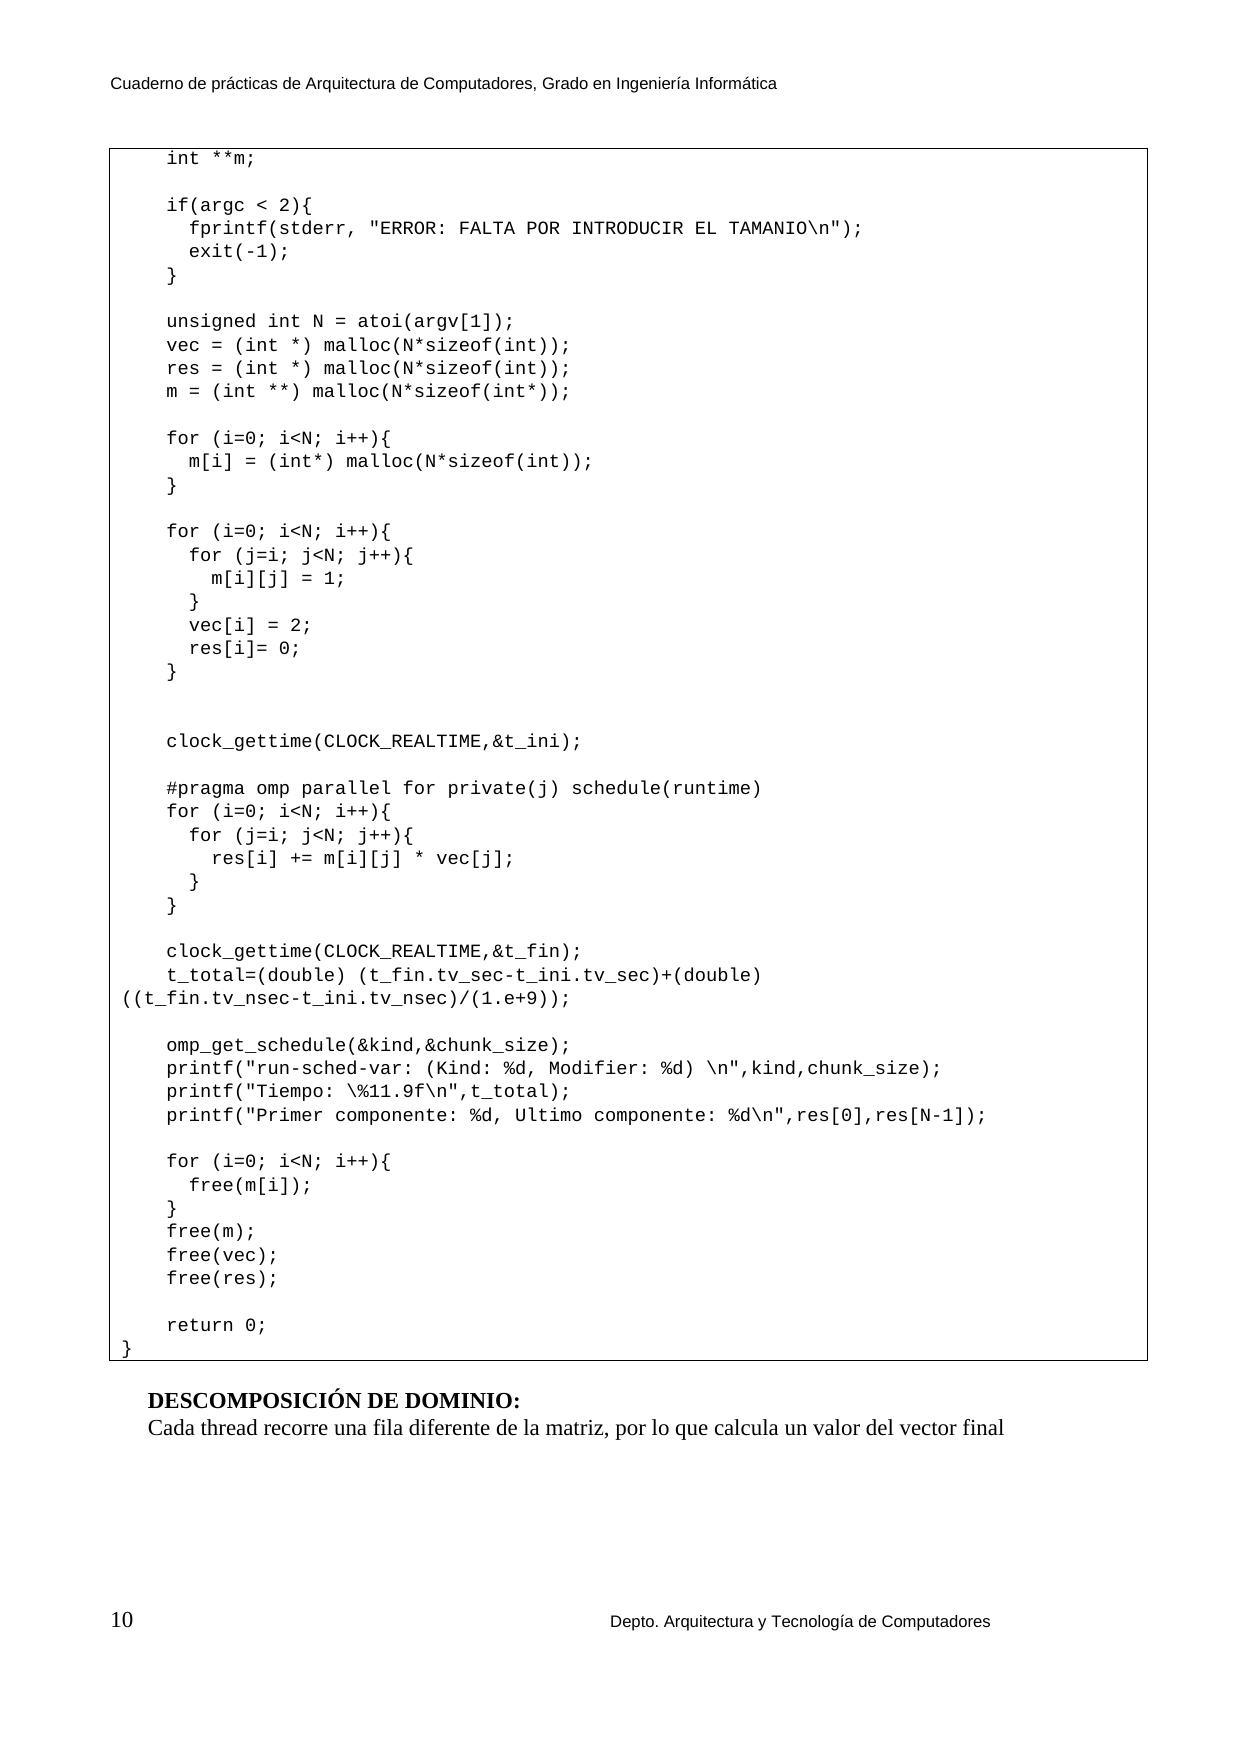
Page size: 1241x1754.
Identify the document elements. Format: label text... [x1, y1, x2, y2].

table_header int **m; if(argc < 2){ fprintf(stderr, "ERROR: FALTA POR INTRODUCIR EL TAMANIO\n"); exit(-1); } unsigned int N = atoi(argv[1]); vec = (int *) malloc(N*sizeof(int)); res = (int *) malloc(N*sizeof(int)); m = (int **) malloc(N*sizeof(int*)); for (i=0; i<N; i++){ m[i] = (int*) malloc(N*sizeof(int)); } for (i=0; i<N; i++){ for (j=i; j<N; j++){ m[i][j] = 1; } vec[i] = 2; res[i]= 0; } clock_gettime(CLOCK_REALTIME,&t_ini); #pragma omp parallel for private(j) schedule(runtime) for (i=0; i<N; i++){ for (j=i; j<N; j++){ res[i] += m[i][j] * vec[j]; } } clock_gettime(CLOCK_REALTIME,&t_fin); t_total=(double) (t_fin.tv_sec-t_ini.tv_sec)+(double) ((t_fin.tv_nsec-t_ini.tv_nsec)/(1.e+9)); omp_get_schedule(&kind,&chunk_size); printf("run-sched-var: (Kind: %d, Modifier: %d) \n",kind,chunk_size); printf("Tiempo: \%11.9f\n",t_total); printf("Primer componente: %d, Ultimo componente: %d\n",res[0],res[N-1]); for (i=0; i<N; i++){ free(m[i]); } free(m); free(vec); free(res); return 0; } [110, 149, 1147, 1360]
text Cada thread recorre una fila diferente de la matriz, por lo que calcula un valor del vector final [148, 1414, 1150, 1440]
text DESCOMPOSICIÓN DE DOMINIO: [148, 1387, 1150, 1414]
